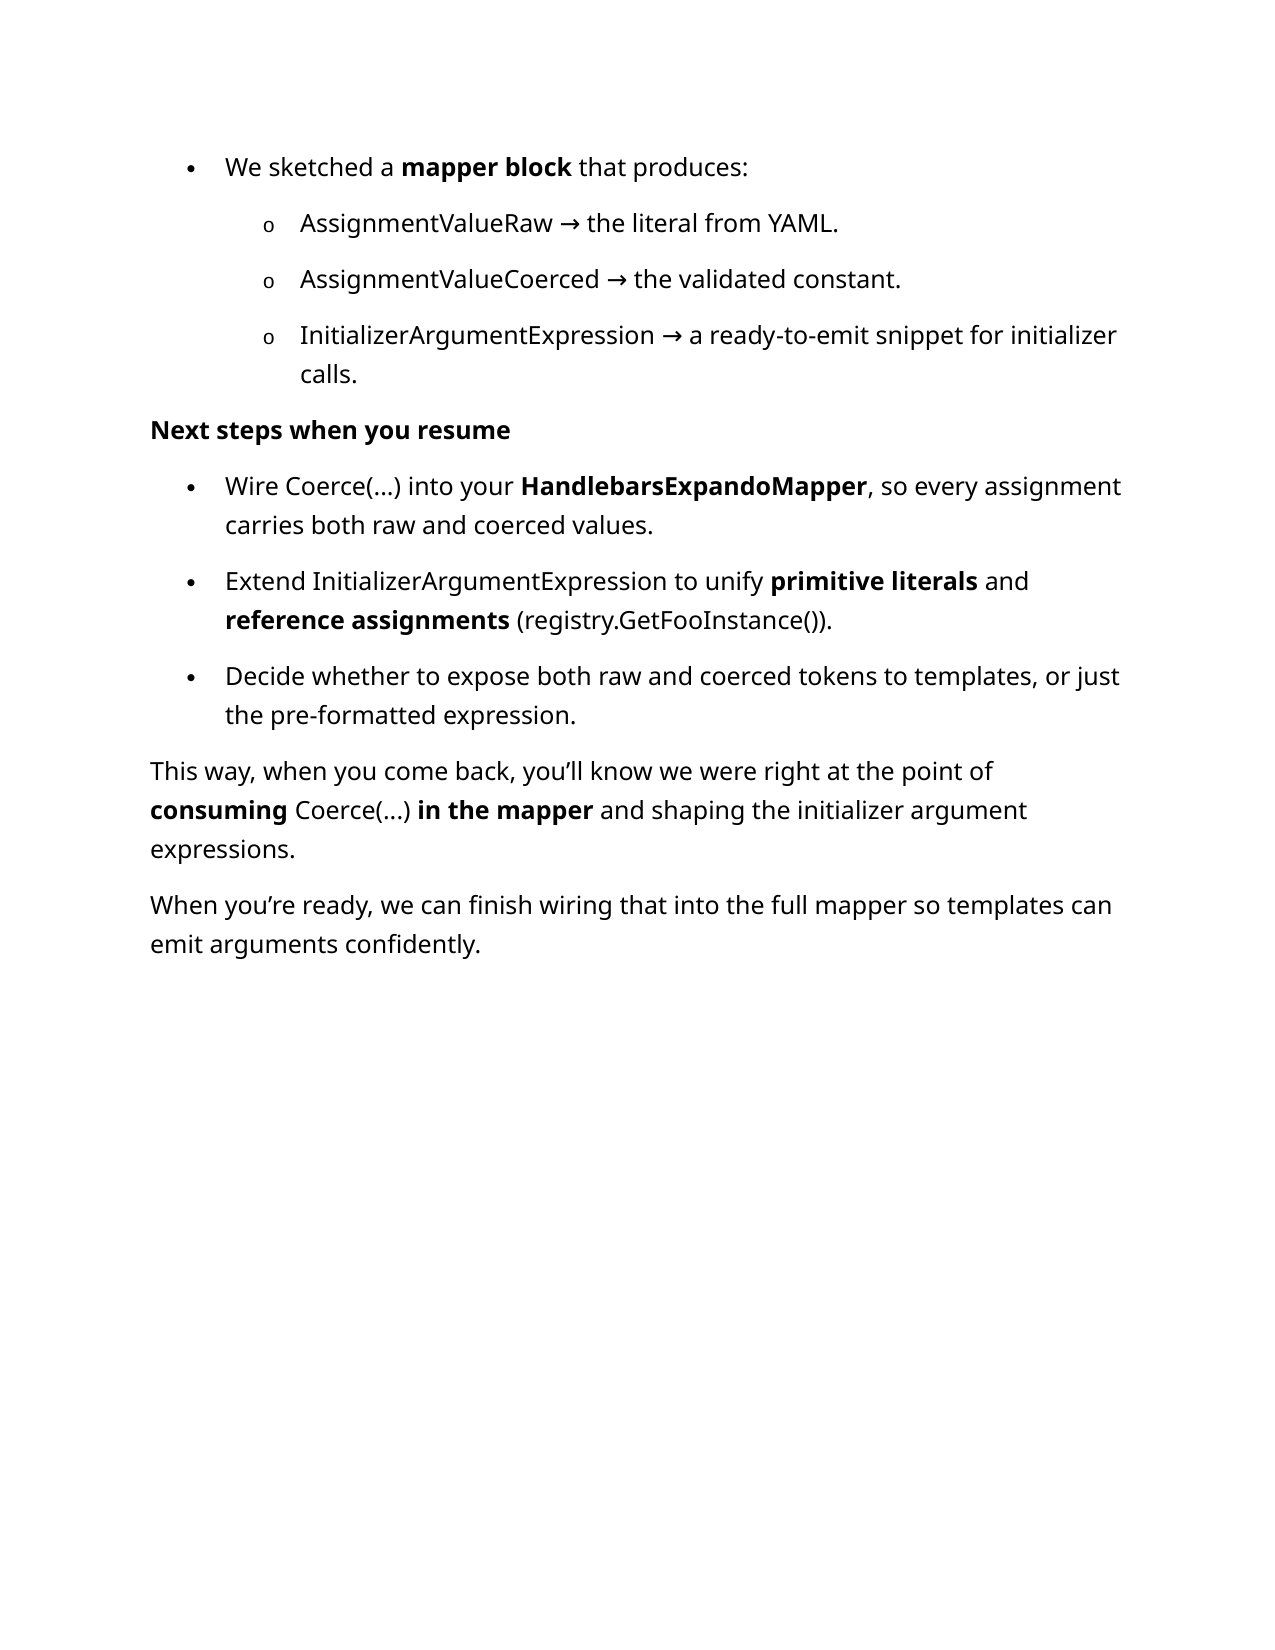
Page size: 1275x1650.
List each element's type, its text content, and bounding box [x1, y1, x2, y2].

list Decide whether to expose both raw and coerced tokens to templates, or just the pre‑formatted expression. [187, 658, 1125, 732]
text This way, when you come back, you’ll know we were right at the point of consuming Coerce(...) in the mapper and shaping the initializer argument expressions. [150, 753, 1125, 866]
text Next steps when you resume [150, 412, 1125, 447]
list Extend InitializerArgumentExpression to unify primitive literals and reference assignments (registry.GetFooInstance()). [187, 563, 1125, 637]
list AssignmentValueRaw → the literal from YAML. [262, 206, 1125, 240]
list InitializerArgumentExpression → a ready‑to‑emit snippet for initializer calls. [262, 317, 1125, 391]
text When you’re ready, we can finish wiring that into the full mapper so templates can emit arguments confidently. [150, 887, 1125, 961]
list AssignmentValueCoerced → the validated constant. [262, 262, 1125, 296]
list We sketched a mapper block that produces: [187, 150, 1125, 184]
list Wire Coerce(...) into your HandlebarsExpandoMapper, so every assignment carries both raw and coerced values. [187, 468, 1125, 542]
